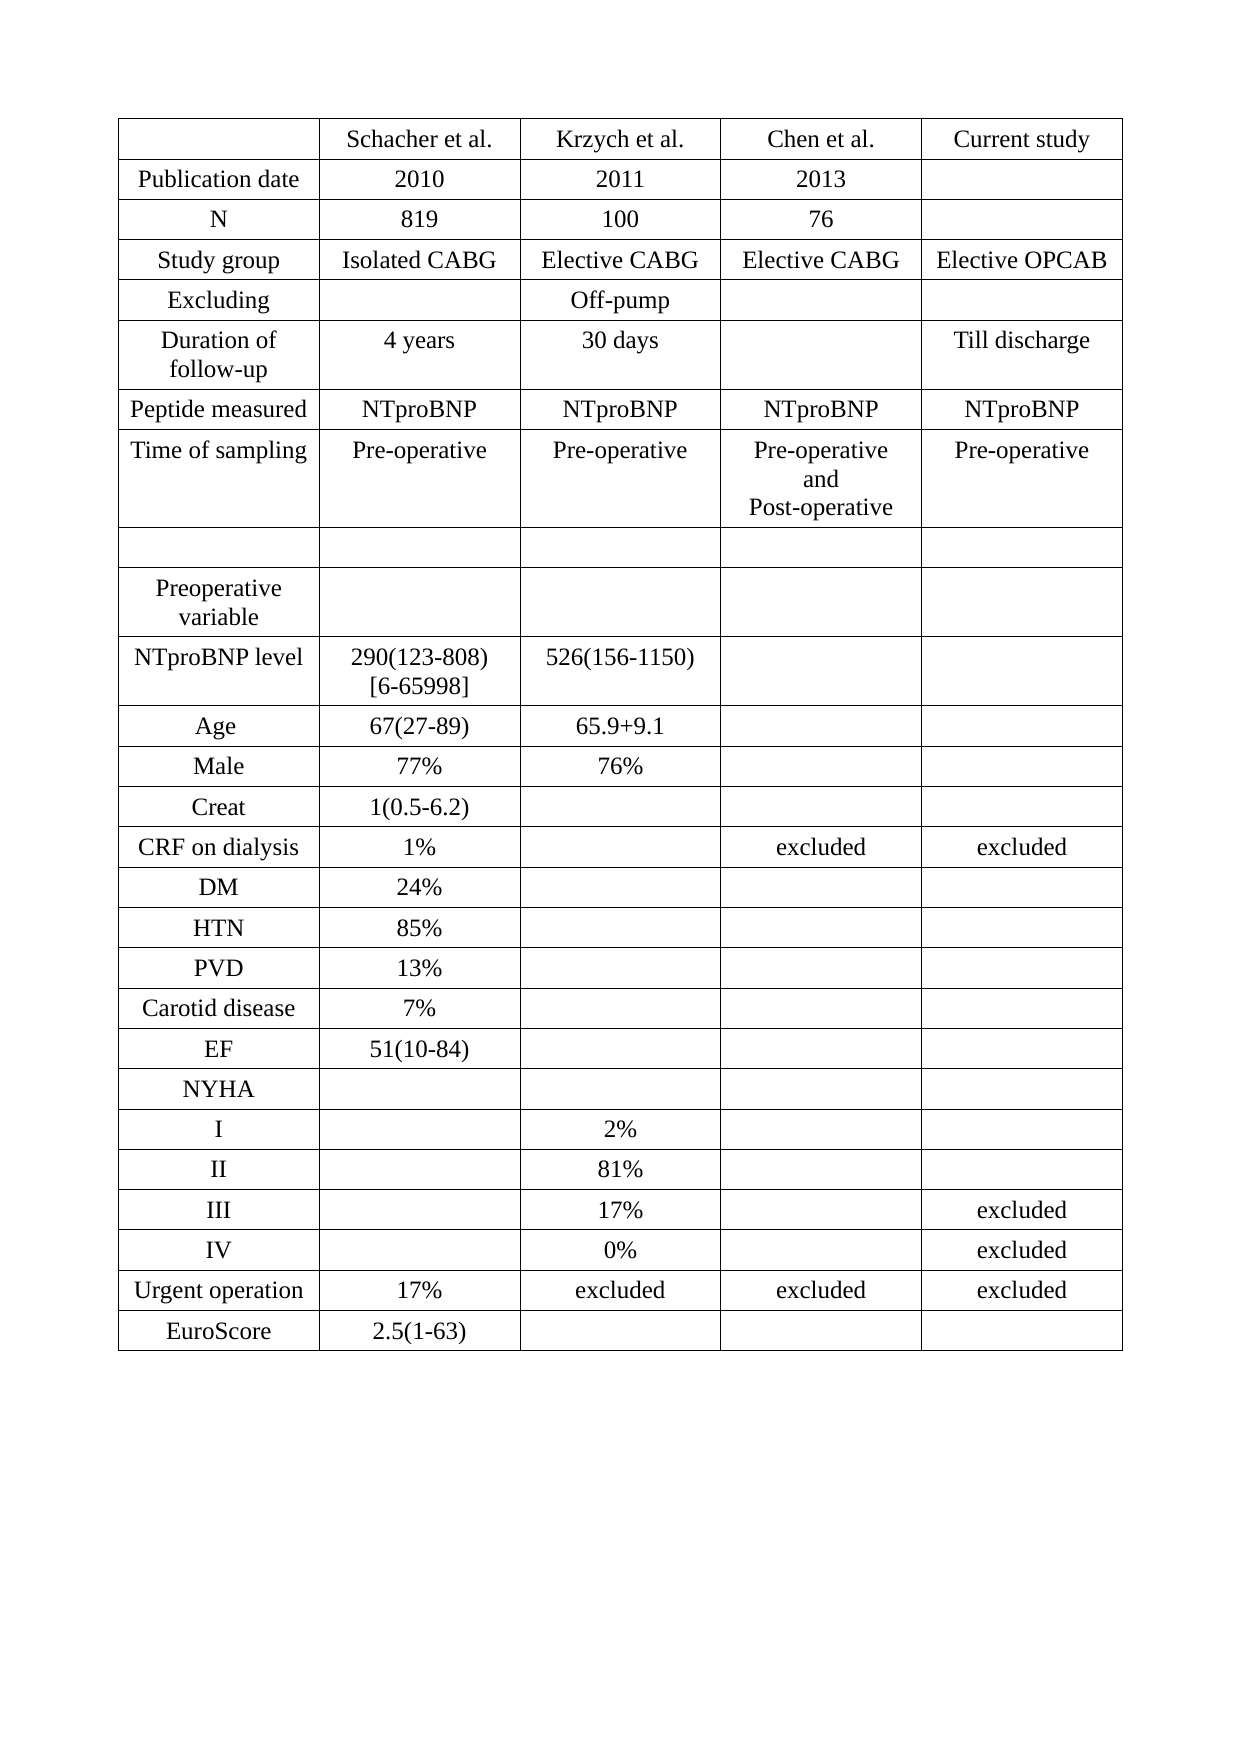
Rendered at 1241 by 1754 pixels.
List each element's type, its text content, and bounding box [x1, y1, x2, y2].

table_cell 13% [320, 948, 520, 987]
table_cell [721, 1150, 921, 1189]
table_cell [922, 1069, 1122, 1108]
table_cell 51(10-84) [320, 1029, 520, 1068]
table_cell excluded [922, 1190, 1122, 1229]
table_cell Off-pump [521, 280, 720, 320]
table_cell 77% [320, 747, 520, 786]
table_cell 2010 [320, 160, 520, 199]
table_cell Study group [119, 240, 319, 279]
table_cell [922, 1150, 1122, 1189]
table_cell Isolated CABG [320, 240, 520, 279]
table_cell HTN [119, 908, 319, 947]
table_cell II [119, 1150, 319, 1189]
table_cell [721, 1190, 921, 1229]
table_cell Creat [119, 787, 319, 826]
table_cell [521, 868, 720, 907]
table_cell [721, 1029, 921, 1068]
table_cell 17% [320, 1271, 520, 1310]
table_cell [320, 1150, 520, 1189]
table_cell [721, 1069, 921, 1108]
table_cell [922, 706, 1122, 746]
table_cell [721, 1230, 921, 1270]
table_cell 2% [521, 1110, 720, 1149]
table_cell 2.5(1-63) [320, 1311, 520, 1350]
table_cell [521, 908, 720, 947]
table_cell Pre-operative [320, 430, 520, 527]
table_cell 76 [721, 200, 921, 239]
table_cell [922, 747, 1122, 786]
table_cell Age [119, 706, 319, 746]
table_cell [521, 989, 720, 1028]
table_cell 290(123-808) [6-65998] [320, 637, 520, 705]
table_cell [521, 787, 720, 826]
table_cell [320, 528, 520, 567]
table_cell [721, 706, 921, 746]
table_cell Preoperative variable [119, 568, 319, 636]
table_cell [721, 948, 921, 987]
table_cell excluded [922, 1271, 1122, 1310]
table_cell [721, 280, 921, 320]
table_cell NTproBNP [922, 390, 1122, 429]
table_cell [922, 528, 1122, 567]
table_cell [521, 1311, 720, 1350]
table_cell [922, 160, 1122, 199]
table_cell [922, 868, 1122, 907]
table_cell excluded [721, 1271, 921, 1310]
table_header Schacher et al. [320, 119, 520, 158]
table_cell [922, 280, 1122, 320]
table_cell [721, 908, 921, 947]
table_cell Pre-operative [521, 430, 720, 527]
table_cell CRF on dialysis [119, 827, 319, 867]
table_cell [521, 948, 720, 987]
table_cell DM [119, 868, 319, 907]
table_cell [521, 568, 720, 636]
table_cell NTproBNP [521, 390, 720, 429]
table_cell 0% [521, 1230, 720, 1270]
table_cell Peptide measured [119, 390, 319, 429]
table_cell [922, 200, 1122, 239]
table_cell IV [119, 1230, 319, 1270]
table_cell [922, 637, 1122, 705]
table_cell excluded [721, 827, 921, 867]
table_cell Pre-operative [922, 430, 1122, 527]
table_cell 526(156-1150) [521, 637, 720, 705]
table_cell [922, 908, 1122, 947]
table_cell 1(0.5-6.2) [320, 787, 520, 826]
table_cell [721, 321, 921, 389]
table_cell 100 [521, 200, 720, 239]
table_cell 1% [320, 827, 520, 867]
table_cell [721, 568, 921, 636]
table_header Krzych et al. [521, 119, 720, 158]
table_cell Duration of follow-up [119, 321, 319, 389]
table_cell Male [119, 747, 319, 786]
table_cell Carotid disease [119, 989, 319, 1028]
table_cell 7% [320, 989, 520, 1028]
table_cell [922, 787, 1122, 826]
table_cell [320, 1230, 520, 1270]
table_cell 76% [521, 747, 720, 786]
table_cell [922, 1029, 1122, 1068]
table_cell excluded [922, 1230, 1122, 1270]
table_cell [521, 528, 720, 567]
table_cell [922, 948, 1122, 987]
table_cell 2011 [521, 160, 720, 199]
table_header Current study [922, 119, 1122, 158]
table_cell Excluding [119, 280, 319, 320]
table_cell [721, 637, 921, 705]
table_cell 85% [320, 908, 520, 947]
table_cell NYHA [119, 1069, 319, 1108]
table_cell NTproBNP level [119, 637, 319, 705]
table_cell 65.9+9.1 [521, 706, 720, 746]
table_cell [320, 1069, 520, 1108]
table_cell [320, 280, 520, 320]
table_cell NTproBNP [721, 390, 921, 429]
table_cell Time of sampling [119, 430, 319, 527]
table_cell EF [119, 1029, 319, 1068]
table_cell NTproBNP [320, 390, 520, 429]
table_cell 17% [521, 1190, 720, 1229]
table_cell [521, 1069, 720, 1108]
table_cell 81% [521, 1150, 720, 1189]
table_cell [521, 827, 720, 867]
table_cell Elective OPCAB [922, 240, 1122, 279]
table_cell [721, 989, 921, 1028]
table_cell [320, 568, 520, 636]
table_cell EuroScore [119, 1311, 319, 1350]
table_cell [922, 989, 1122, 1028]
table_cell [922, 1311, 1122, 1350]
table_header [119, 119, 319, 158]
table_cell 2013 [721, 160, 921, 199]
table_cell [721, 747, 921, 786]
table_cell 4 years [320, 321, 520, 389]
table_cell 67(27-89) [320, 706, 520, 746]
table_cell 30 days [521, 321, 720, 389]
table_cell [521, 1029, 720, 1068]
table_cell III [119, 1190, 319, 1229]
table_cell 24% [320, 868, 520, 907]
table_cell [922, 568, 1122, 636]
table_cell [721, 528, 921, 567]
table_cell N [119, 200, 319, 239]
table_cell [320, 1190, 520, 1229]
table_header Chen et al. [721, 119, 921, 158]
table_cell [721, 868, 921, 907]
table_cell I [119, 1110, 319, 1149]
table_cell Elective CABG [521, 240, 720, 279]
table_cell Till discharge [922, 321, 1122, 389]
table_cell [721, 787, 921, 826]
table_cell excluded [922, 827, 1122, 867]
table_cell [922, 1110, 1122, 1149]
table_cell Urgent operation [119, 1271, 319, 1310]
table_cell Pre-operative and Post-operative [721, 430, 921, 527]
table_cell Publication date [119, 160, 319, 199]
table_cell Elective CABG [721, 240, 921, 279]
table_cell [721, 1110, 921, 1149]
table_cell [320, 1110, 520, 1149]
table_cell PVD [119, 948, 319, 987]
table_cell excluded [521, 1271, 720, 1310]
table_cell [721, 1311, 921, 1350]
table_cell 819 [320, 200, 520, 239]
table_cell [119, 528, 319, 567]
